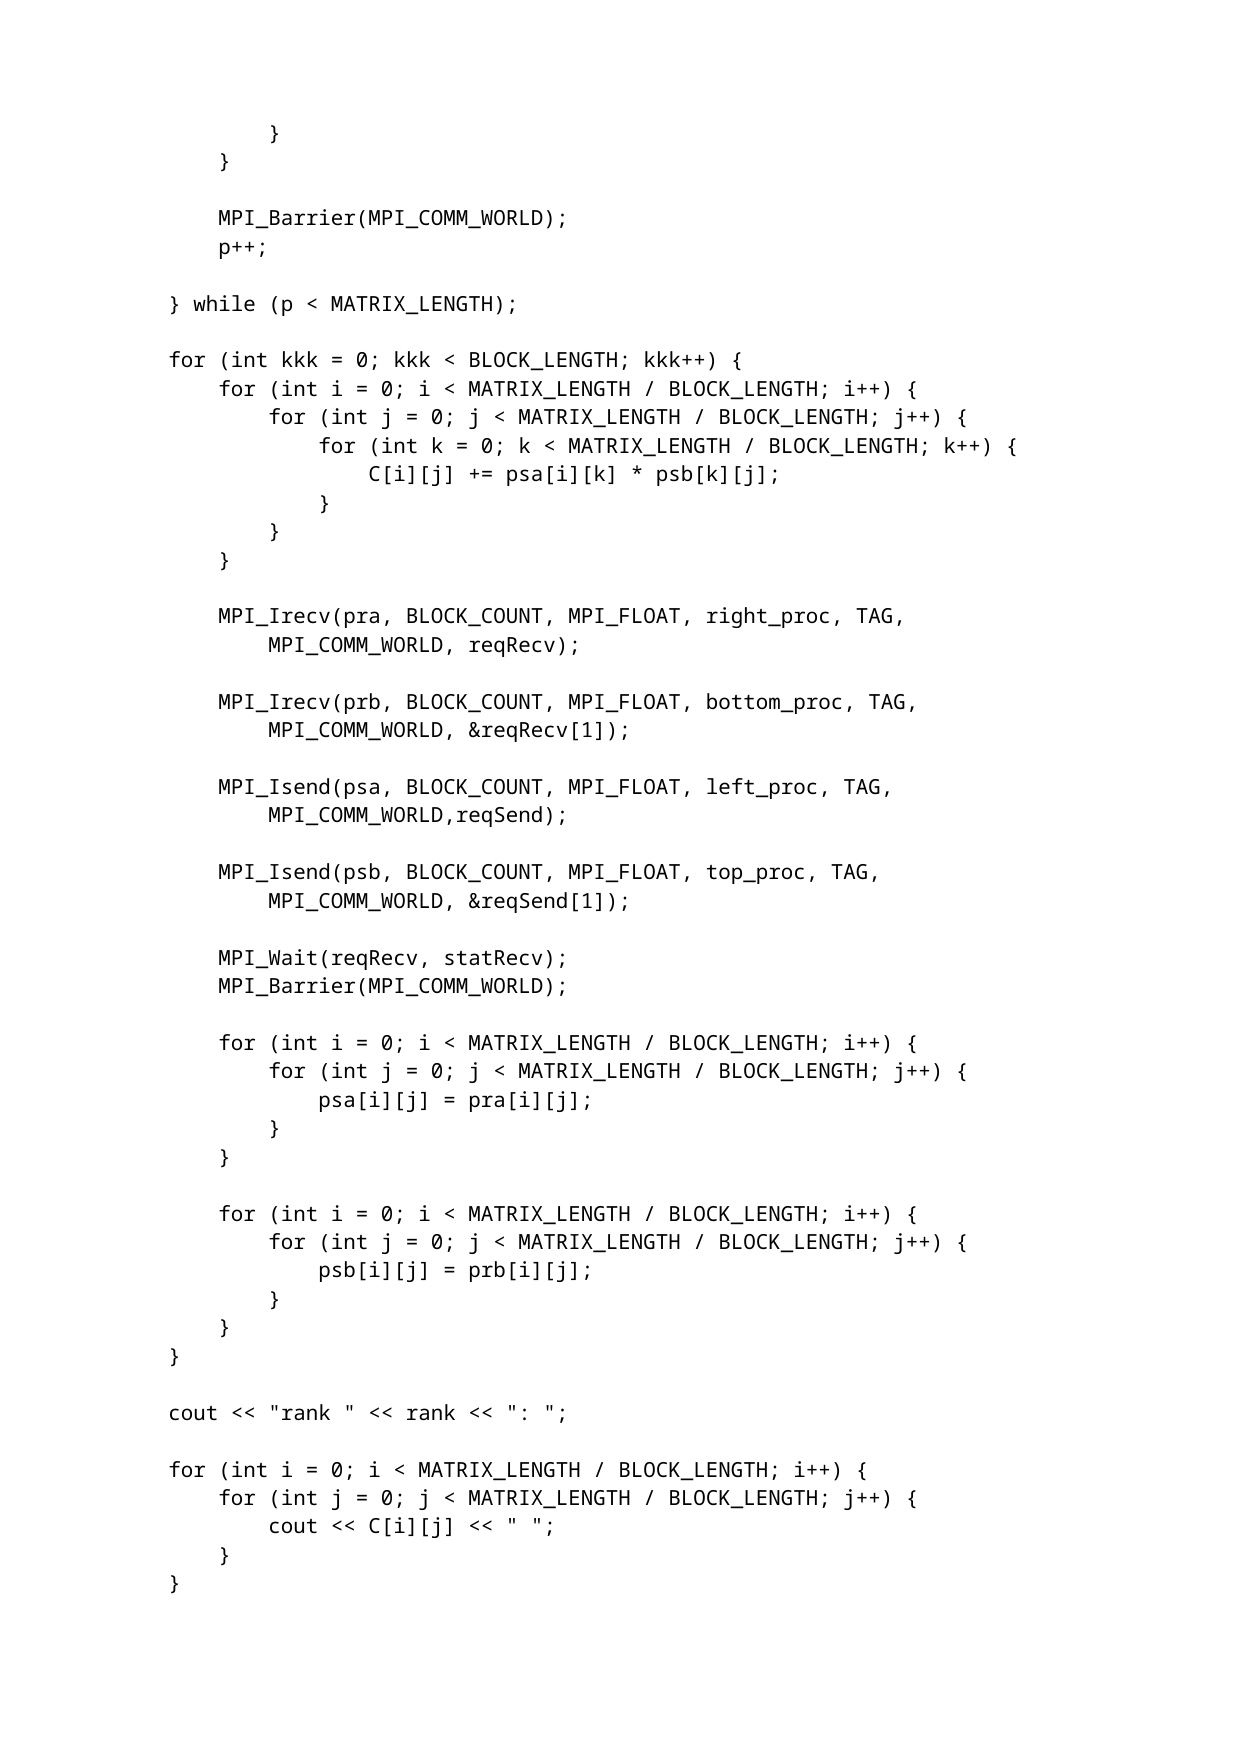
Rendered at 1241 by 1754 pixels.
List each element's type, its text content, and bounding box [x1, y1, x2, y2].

text for (int i = 0; i < MATRIX_LENGTH / BLOCK_LENGTH; i++) { [118, 374, 1122, 402]
text } [118, 1113, 1122, 1142]
text MPI_Barrier(MPI_COMM_WORLD); [118, 971, 1122, 1000]
text C[i][j] += psa[i][k] * psb[k][j]; [118, 459, 1122, 488]
text for (int i = 0; i < MATRIX_LENGTH / BLOCK_LENGTH; i++) { [118, 1455, 1122, 1483]
text } [118, 545, 1122, 573]
text for (int j = 0; j < MATRIX_LENGTH / BLOCK_LENGTH; j++) { [118, 1483, 1122, 1512]
text MPI_COMM_WORLD, reqRecv); [118, 630, 1122, 658]
text } while (p < MATRIX_LENGTH); [118, 289, 1122, 317]
text psa[i][j] = pra[i][j]; [118, 1085, 1122, 1113]
text MPI_COMM_WORLD, &reqRecv[1]); [118, 715, 1122, 744]
text } [118, 1341, 1122, 1369]
text cout << "rank " << rank << ": "; [118, 1398, 1122, 1426]
text MPI_Isend(psa, BLOCK_COUNT, MPI_FLOAT, left_proc, TAG, [118, 772, 1122, 801]
text cout << C[i][j] << " "; [118, 1512, 1122, 1540]
text } [118, 1568, 1122, 1597]
text for (int kkk = 0; kkk < BLOCK_LENGTH; kkk++) { [118, 346, 1122, 374]
text for (int j = 0; j < MATRIX_LENGTH / BLOCK_LENGTH; j++) { [118, 402, 1122, 431]
text } [118, 147, 1122, 175]
text MPI_COMM_WORLD, &reqSend[1]); [118, 886, 1122, 914]
text } [118, 1142, 1122, 1170]
text } [118, 1284, 1122, 1312]
text MPI_Isend(psb, BLOCK_COUNT, MPI_FLOAT, top_proc, TAG, [118, 857, 1122, 886]
text for (int k = 0; k < MATRIX_LENGTH / BLOCK_LENGTH; k++) { [118, 431, 1122, 459]
text } [118, 1312, 1122, 1341]
text } [118, 516, 1122, 545]
text MPI_Irecv(prb, BLOCK_COUNT, MPI_FLOAT, bottom_proc, TAG, [118, 687, 1122, 715]
text MPI_Wait(reqRecv, statRecv); [118, 943, 1122, 971]
text MPI_COMM_WORLD,reqSend); [118, 801, 1122, 829]
text for (int i = 0; i < MATRIX_LENGTH / BLOCK_LENGTH; i++) { [118, 1028, 1122, 1057]
text for (int j = 0; j < MATRIX_LENGTH / BLOCK_LENGTH; j++) { [118, 1227, 1122, 1256]
text } [118, 1540, 1122, 1568]
text for (int i = 0; i < MATRIX_LENGTH / BLOCK_LENGTH; i++) { [118, 1199, 1122, 1227]
text MPI_Barrier(MPI_COMM_WORLD); [118, 203, 1122, 232]
text } [118, 488, 1122, 516]
text MPI_Irecv(pra, BLOCK_COUNT, MPI_FLOAT, right_proc, TAG, [118, 602, 1122, 630]
text p++; [118, 232, 1122, 260]
text psb[i][j] = prb[i][j]; [118, 1256, 1122, 1284]
text } [118, 118, 1122, 147]
text for (int j = 0; j < MATRIX_LENGTH / BLOCK_LENGTH; j++) { [118, 1057, 1122, 1085]
